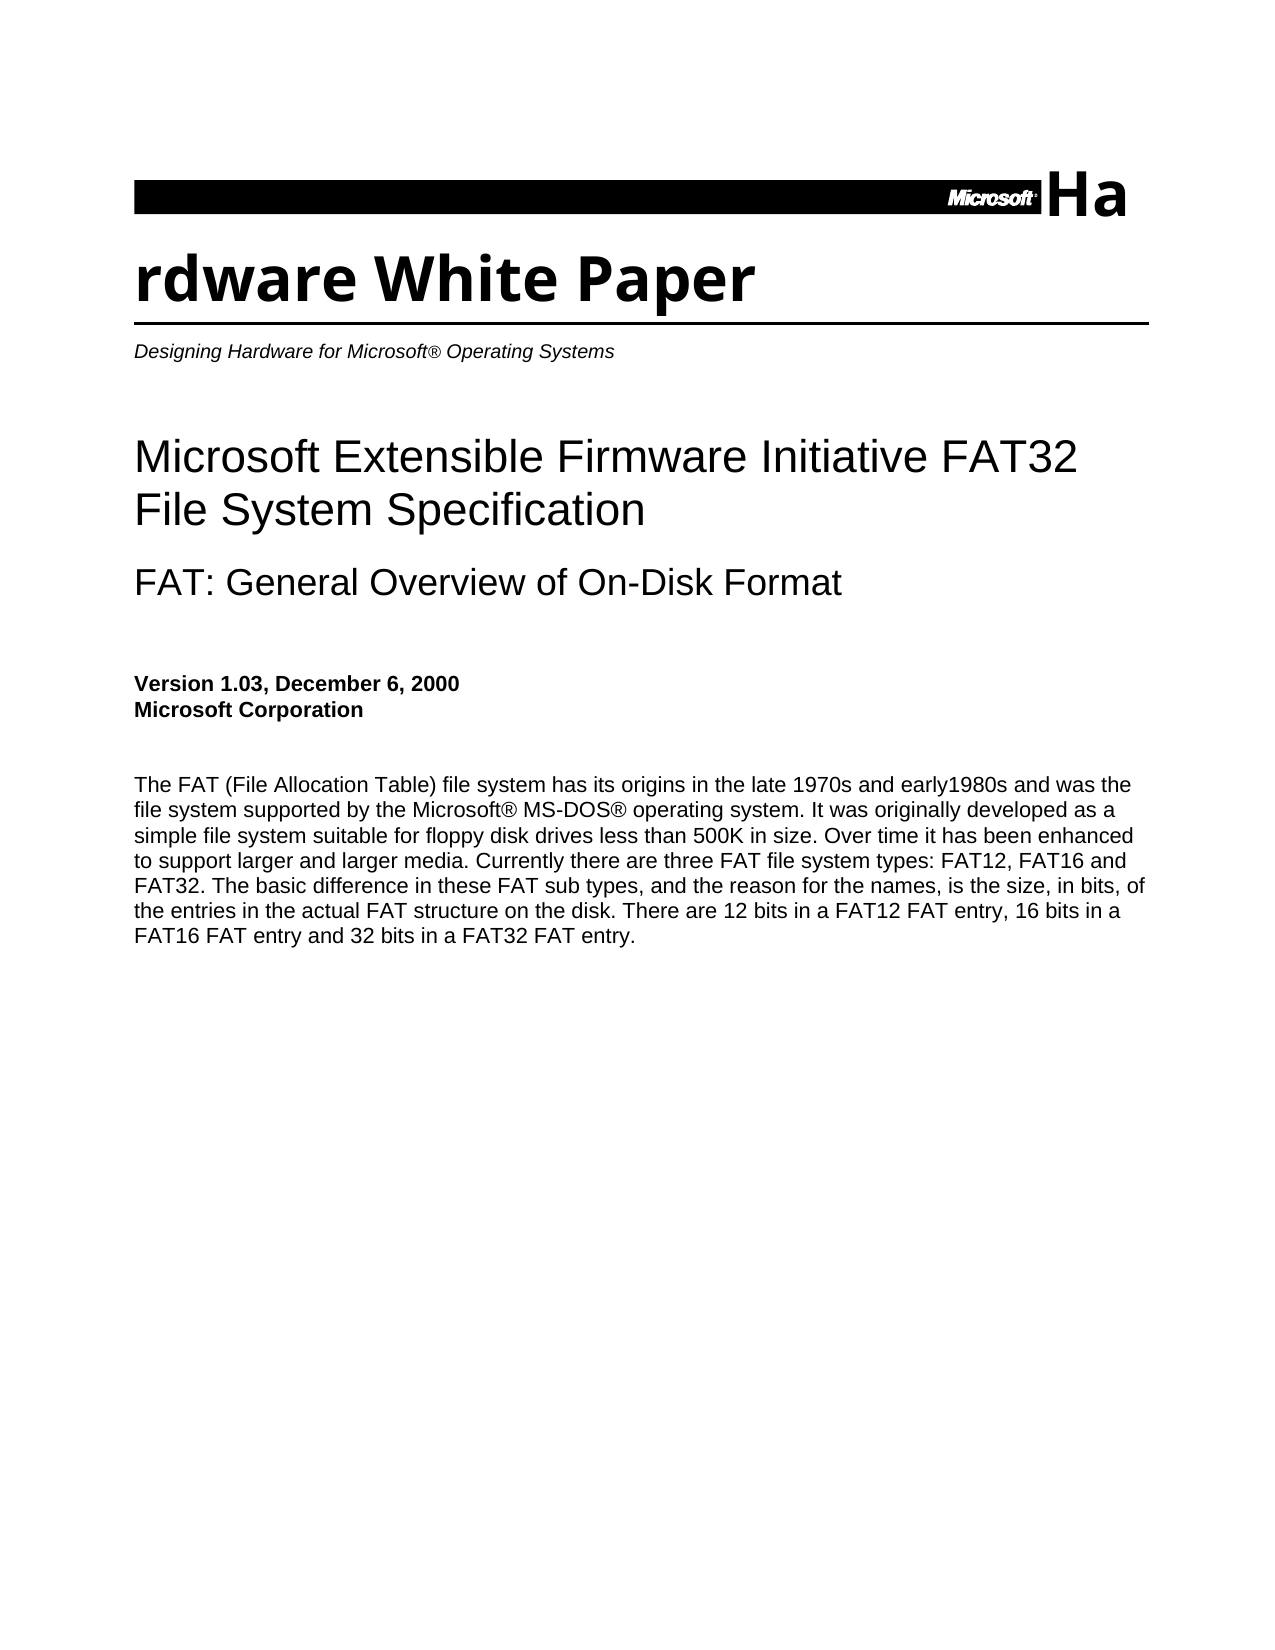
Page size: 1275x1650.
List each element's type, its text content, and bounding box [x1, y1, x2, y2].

text Version 1.03, December 6, 2000 Microsoft Corporation [134, 671, 1149, 722]
text Hardware White Paper [134, 150, 1149, 322]
text Microsoft Extensible Firmware Initiative FAT32 File System Specification [134, 429, 1149, 535]
text The FAT (File Allocation Table) file system has its origins in the late 1970s and early1980s and was the file system supported by the Microsoft® MS-DOS® operating system. It was originally developed as a simple file system suitable for floppy disk drives less than 500K in size. Over time it has been enhanced to support larger and larger media. Currently there are three FAT file system types: FAT12, FAT16 and FAT32. The basic difference in these FAT sub types, and the reason for the names, is the size, in bits, of the entries in the actual FAT structure on the disk. There are 12 bits in a FAT12 FAT entry, 16 bits in a FAT16 FAT entry and 32 bits in a FAT32 FAT entry. [134, 772, 1149, 948]
text Designing Hardware for Microsoft® Operating Systems [134, 342, 1149, 363]
text FAT: General Overview of On-Disk Format [134, 560, 1149, 603]
